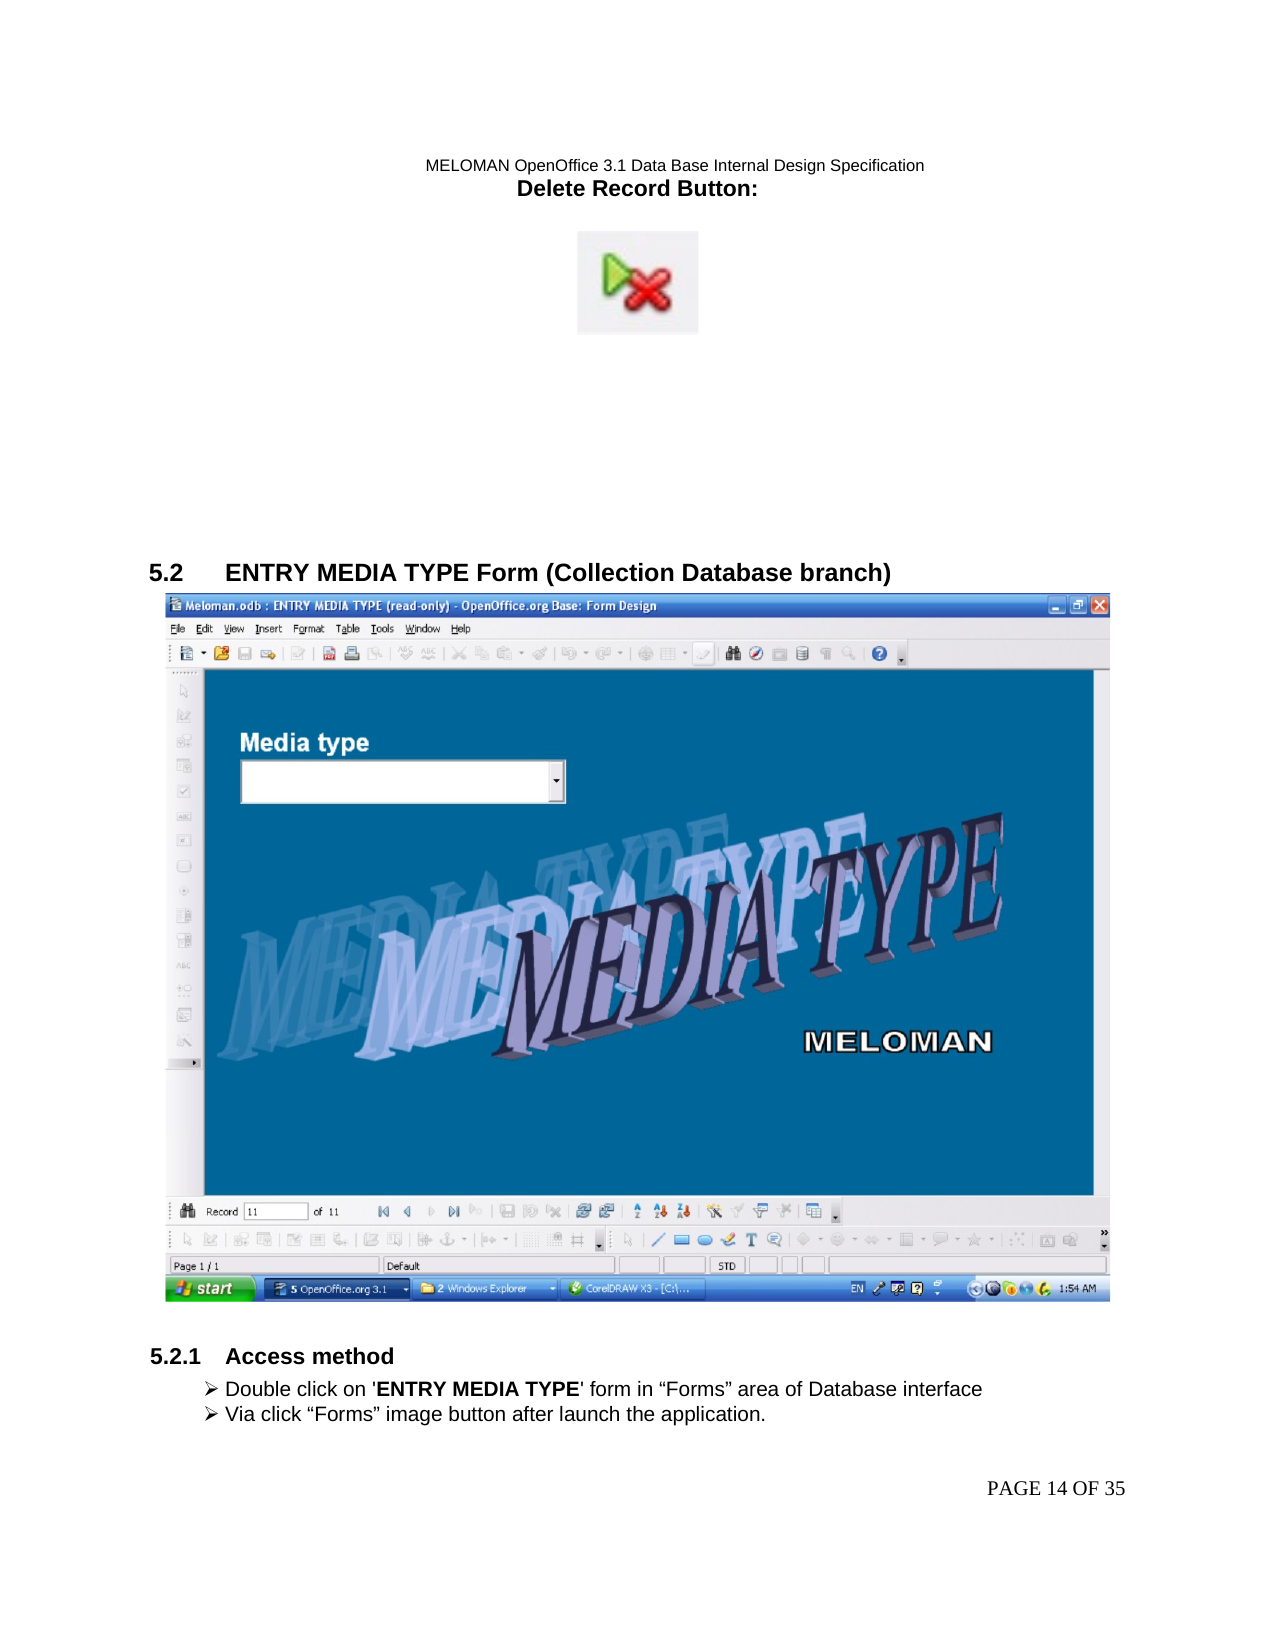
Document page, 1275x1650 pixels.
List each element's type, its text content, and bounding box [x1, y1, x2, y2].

picture [576, 231, 699, 335]
picture [165, 593, 1111, 1302]
list Via click “Forms” image button after launch the application. [203, 1401, 1125, 1426]
list Delete Record Button: [150, 175, 1125, 201]
list Double click on 'ENTRY MEDIA TYPE' form in “Forms” area of Database interface [203, 1376, 1125, 1401]
subtitle Access method [150, 1343, 1125, 1369]
subtitle ENTRY MEDIA TYPE Form (Collection Database branch) [148, 558, 1125, 587]
